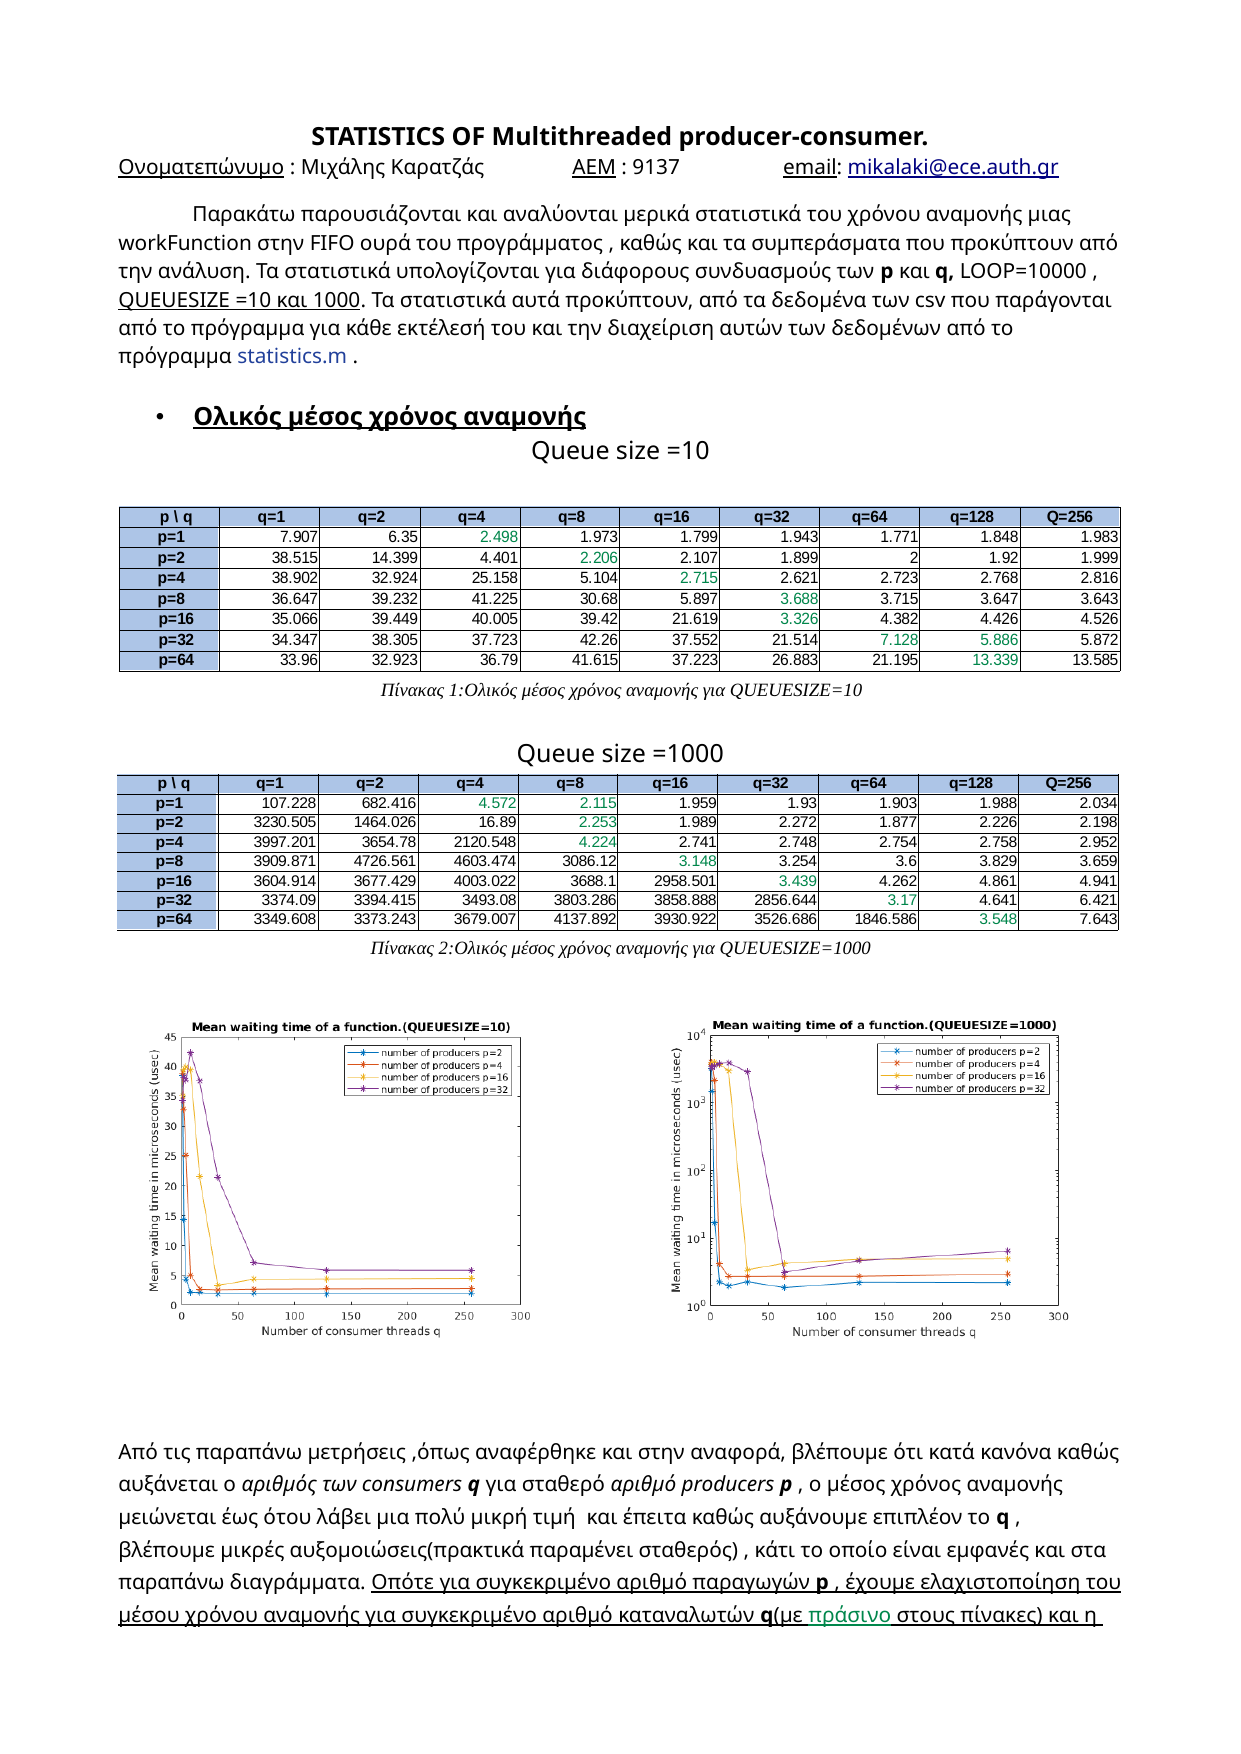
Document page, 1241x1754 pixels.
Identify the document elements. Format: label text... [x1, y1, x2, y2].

text Συνολικός μέσος χρόνος αναμονής Πίνακας 1:Ολικός μέσος χρόνος αναμονής για QUEUESIZE=10 [320, 548, 420, 568]
text Συνολικός μέσος χρόνος αναμονής Πίνακας 1:Ολικός μέσος χρόνος αναμονής για QUEUESIZE=10 [1021, 631, 1120, 651]
text Συνολικός μέσος χρόνος αναμονής Πίνακας 1:Ολικός μέσος χρόνος αναμονής για QUEUESIZE=10 [1021, 528, 1120, 547]
text Συνολικός μέσος χρόνος αναμονής Πίνακας 1:Ολικός μέσος χρόνος αναμονής για QUEUESIZE=10 [119, 652, 1121, 701]
text Συνολικός μέσος χρόνος αναμονής Πίνακας 1:Ολικός μέσος χρόνος αναμονής για QUEUESIZE=10 [820, 652, 919, 671]
text Συνολικός μέσος χρόνος αναμονής Πίνακας 1:Ολικός μέσος χρόνος αναμονής για QUEUESIZE=10 [521, 631, 619, 651]
text Συνολικός μέσος χρόνος αναμονής Πίνακας 1:Ολικός μέσος χρόνος αναμονής για QUEUESIZE=10 [521, 528, 619, 547]
text Συνολικός μέσος χρόνος αναμονής Πίνακας 1:Ολικός μέσος χρόνος αναμονής για QUEUESIZE=10 [521, 610, 619, 630]
text Συνολικός μέσος χρόνος αναμονής Πίνακας 1:Ολικός μέσος χρόνος αναμονής για QUEUESIZE=10 [720, 590, 819, 609]
text Συνολικός μέσος χρόνος αναμονής Πίνακας 1:Ολικός μέσος χρόνος αναμονής για QUEUESIZE=10 [1021, 548, 1120, 568]
text Συνολικός μέσος χρόνος αναμονής Πίνακας 1:Ολικός μέσος χρόνος αναμονής για QUEUESIZE=10 [720, 548, 819, 568]
text Συνολικός μέσος χρόνος αναμονής Πίνακας 1:Ολικός μέσος χρόνος αναμονής για QUEUESIZE=10 [1021, 590, 1120, 609]
text Συνολικός μέσος χρόνος αναμονής Πίνακας 1:Ολικός μέσος χρόνος αναμονής για QUEUESIZE=10 [920, 569, 1020, 589]
text Συνολικός μέσος χρόνος αναμονής Πίνακας 1:Ολικός μέσος χρόνος αναμονής για QUEUESIZE=10 [220, 652, 319, 671]
text Συνολικός μέσος χρόνος αναμονής Πίνακας 1:Ολικός μέσος χρόνος αναμονής για QUEUESIZE=10 [620, 652, 719, 671]
text Συνολικός μέσος χρόνος αναμονής Πίνακας 1:Ολικός μέσος χρόνος αναμονής για QUEUESIZE=10 [820, 631, 919, 651]
text Συνολικός μέσος χρόνος αναμονής Πίνακας 1:Ολικός μέσος χρόνος αναμονής για QUEUESIZE=10 [620, 610, 719, 630]
picture [651, 1010, 1101, 1342]
text Συνολικός μέσος χρόνος αναμονής Πίνακας 1:Ολικός μέσος χρόνος αναμονής για QUEUESIZE=10 [1021, 610, 1120, 630]
text Συνολικός μέσος χρόνος αναμονής Πίνακας 1:Ολικός μέσος χρόνος αναμονής για QUEUESIZE=10 [220, 528, 319, 547]
text Συνολικός μέσος χρόνος αναμονής Πίνακας 1:Ολικός μέσος χρόνος αναμονής για QUEUESIZE=10 [820, 610, 919, 630]
text Συνολικός μέσος χρόνος αναμονής Πίνακας 1:Ολικός μέσος χρόνος αναμονής για QUEUESIZE=10 [220, 590, 319, 609]
text Συνολικός μέσος χρόνος αναμονής Πίνακας 1:Ολικός μέσος χρόνος αναμονής για QUEUESIZE=10 [320, 631, 420, 651]
text Συνολικός μέσος χρόνος αναμονής για Συνολικός μέσος χρόνος αναμονής για Πίνακας 2:Ολικός μέσος χρόνος αναμονής για QUEUESIZE=1000 [117, 792, 1121, 960]
text Συνολικός μέσος χρόνος αναμονής Πίνακας 1:Ολικός μέσος χρόνος αναμονής για QUEUESIZE=10 [119, 495, 1121, 507]
text Συνολικός μέσος χρόνος αναμονής Πίνακας 1:Ολικός μέσος χρόνος αναμονής για QUEUESIZE=10 [720, 569, 819, 589]
text Συνολικός μέσος χρόνος αναμονής Πίνακας 1:Ολικός μέσος χρόνος αναμονής για QUEUESIZE=10 [920, 631, 1020, 651]
text Συνολικός μέσος χρόνος αναμονής Πίνακας 1:Ολικός μέσος χρόνος αναμονής για QUEUESIZE=10 [920, 590, 1020, 609]
text Συνολικός μέσος χρόνος αναμονής Πίνακας 1:Ολικός μέσος χρόνος αναμονής για QUEUESIZE=10 [320, 569, 420, 589]
text Συνολικός μέσος χρόνος αναμονής Πίνακας 1:Ολικός μέσος χρόνος αναμονής για QUEUESIZE=10 [920, 528, 1020, 547]
text Συνολικός μέσος χρόνος αναμονής Πίνακας 1:Ολικός μέσος χρόνος αναμονής για QUEUESIZE=10 [620, 528, 719, 547]
text Συνολικός μέσος χρόνος αναμονής Πίνακας 1:Ολικός μέσος χρόνος αναμονής για QUEUESIZE=10 [220, 569, 319, 589]
text Συνολικός μέσος χρόνος αναμονής Πίνακας 1:Ολικός μέσος χρόνος αναμονής για QUEUESIZE=10 [720, 528, 819, 547]
text Συνολικός μέσος χρόνος αναμονής Πίνακας 1:Ολικός μέσος χρόνος αναμονής για QUEUESIZE=10 [521, 590, 619, 609]
text Συνολικός μέσος χρόνος αναμονής Πίνακας 1:Ολικός μέσος χρόνος αναμονής για QUEUESIZE=10 [521, 548, 619, 568]
text Συνολικός μέσος χρόνος αναμονής Πίνακας 1:Ολικός μέσος χρόνος αναμονής για QUEUESIZE=10 [421, 548, 520, 568]
text Συνολικός μέσος χρόνος αναμονής Πίνακας 1:Ολικός μέσος χρόνος αναμονής για QUEUESIZE=10 [720, 631, 819, 651]
text STATISTICS OF Multithreaded producer-consumer. [118, 118, 1122, 152]
text Συνολικός μέσος χρόνος αναμονής Πίνακας 1:Ολικός μέσος χρόνος αναμονής για QUEUESIZE=10 [521, 569, 619, 589]
picture [124, 1013, 562, 1341]
text Ονοματεπώνυμο : Μιχάλης Καρατζάς ΑΕΜ : 9137 email: mikalaki@ece.auth.gr [118, 152, 1122, 181]
text Συνολικός μέσος χρόνος αναμονής Πίνακας 1:Ολικός μέσος χρόνος αναμονής για QUEUESIZE=10 [421, 631, 520, 651]
text Συνολικός μέσος χρόνος αναμονής Πίνακας 1:Ολικός μέσος χρόνος αναμονής για QUEUESIZE=10 [421, 590, 520, 609]
text Συνολικός μέσος χρόνος αναμονής Πίνακας 1:Ολικός μέσος χρόνος αναμονής για QUEUESIZE=10 [421, 610, 520, 630]
text Συνολικός μέσος χρόνος αναμονής Πίνακας 1:Ολικός μέσος χρόνος αναμονής για QUEUESIZE=10 [620, 631, 719, 651]
text Συνολικός μέσος χρόνος αναμονής Πίνακας 1:Ολικός μέσος χρόνος αναμονής για QUEUESIZE=10 [820, 569, 919, 589]
text Συνολικός μέσος χρόνος αναμονής Πίνακας 1:Ολικός μέσος χρόνος αναμονής για QUEUESIZE=10 [620, 548, 719, 568]
text Συνολικός μέσος χρόνος αναμονής Πίνακας 1:Ολικός μέσος χρόνος αναμονής για QUEUESIZE=10 [220, 631, 319, 651]
text Συνολικός μέσος χρόνος αναμονής Πίνακας 1:Ολικός μέσος χρόνος αναμονής για QUEUESIZE=10 [1021, 569, 1120, 589]
text Συνολικός μέσος χρόνος αναμονής Πίνακας 1:Ολικός μέσος χρόνος αναμονής για QUEUESIZE=10 [220, 610, 319, 630]
list Ολικός μέσος χρόνος αναμονής [156, 398, 1122, 432]
text Συνολικός μέσος χρόνος αναμονής Πίνακας 1:Ολικός μέσος χρόνος αναμονής για QUEUESIZE=10 [720, 610, 819, 630]
text Παρακάτω παρουσιάζονται και αναλύονται μερικά στατιστικά του χρόνου αναμονής μιας workFunction στην FIFO ουρά του προγράμματος , καθώς και τα συμπεράσματα που προκύπτουν από την ανάλυση. Τα στατιστικά υπολογίζονται για διάφορους συνδυασμούς των p και q, LOOP=10000 , QUEUESIZE =10 και 1000. Τα στατιστικά αυτά προκύπτουν, από τα δεδομένα των csv που παράγονται από το πρόγραμμα για κάθε εκτέλεσή του και την διαχείριση αυτών των δεδομένων από το πρόγραμμα statistics.m . [118, 199, 1122, 370]
text Συνολικός μέσος χρόνος αναμονής Πίνακας 1:Ολικός μέσος χρόνος αναμονής για QUEUESIZE=10 [820, 528, 919, 547]
text Συνολικός μέσος χρόνος αναμονής Πίνακας 1:Ολικός μέσος χρόνος αναμονής για QUEUESIZE=10 [421, 528, 520, 547]
text Συνολικός μέσος χρόνος αναμονής Πίνακας 1:Ολικός μέσος χρόνος αναμονής για QUEUESIZE=10 [421, 569, 520, 589]
text Συνολικός μέσος χρόνος αναμονής Πίνακας 1:Ολικός μέσος χρόνος αναμονής για QUEUESIZE=10 [820, 590, 919, 609]
text Συνολικός μέσος χρόνος αναμονής Πίνακας 1:Ολικός μέσος χρόνος αναμονής για QUEUESIZE=10 [220, 548, 319, 568]
text Συνολικός μέσος χρόνος αναμονής Πίνακας 1:Ολικός μέσος χρόνος αναμονής για QUEUESIZE=10 [421, 652, 520, 671]
text Συνολικός μέσος χρόνος αναμονής Πίνακας 1:Ολικός μέσος χρόνος αναμονής για QUEUESIZE=10 [521, 652, 619, 671]
text Συνολικός μέσος χρόνος αναμονής Πίνακας 1:Ολικός μέσος χρόνος αναμονής για QUEUESIZE=10 [920, 652, 1020, 671]
text Συνολικός μέσος χρόνος αναμονής Πίνακας 1:Ολικός μέσος χρόνος αναμονής για QUEUESIZE=10 [320, 590, 420, 609]
text Συνολικός μέσος χρόνος αναμονής Πίνακας 1:Ολικός μέσος χρόνος αναμονής για QUEUESIZE=10 [620, 569, 719, 589]
text Συνολικός μέσος χρόνος αναμονής Πίνακας 1:Ολικός μέσος χρόνος αναμονής για QUEUESIZE=10 [320, 610, 420, 630]
text Συνολικός μέσος χρόνος αναμονής Πίνακας 1:Ολικός μέσος χρόνος αναμονής για QUEUESIZE=10 [720, 652, 819, 671]
text Queue size =1000 [118, 735, 1122, 769]
text Από τις παραπάνω μετρήσεις ,όπως αναφέρθηκε και στην αναφορά, βλέπουμε ότι κατά κανόνα καθώς αυξάνεται ο αριθμός των consumers q για σταθερό αριθμό producers p , ο μέσος χρόνος αναμονής μειώνεται έως ότου λάβει μια πολύ μικρή τιμή και έπειτα καθώς αυξάνουμε επιπλέον το q , βλέπουμε μικρές αυξομοιώσεις(πρακτικά παραμένει σταθερός) , κάτι το οποίο είναι εμφανές και στα παραπάνω διαγράμματα. Οπότε για συγκεκριμένο αριθμό παραγωγών p , έχουμε ελαχιστοποίηση του μέσου χρόνου αναμονής για συγκεκριμένο αριθμό καταναλωτών q(με πράσινο στους πίνακες) και η [118, 1437, 1122, 1628]
text Queue size =10 [118, 432, 1122, 467]
text Συνολικός μέσος χρόνος αναμονής Πίνακας 1:Ολικός μέσος χρόνος αναμονής για QUEUESIZE=10 [320, 528, 420, 547]
text Συνολικός μέσος χρόνος αναμονής Πίνακας 1:Ολικός μέσος χρόνος αναμονής για QUEUESIZE=10 [320, 652, 420, 671]
text Συνολικός μέσος χρόνος αναμονής Πίνακας 1:Ολικός μέσος χρόνος αναμονής για QUEUESIZE=10 [920, 610, 1020, 630]
text Συνολικός μέσος χρόνος αναμονής Πίνακας 1:Ολικός μέσος χρόνος αναμονής για QUEUESIZE=10 [620, 590, 719, 609]
text Συνολικός μέσος χρόνος αναμονής Πίνακας 1:Ολικός μέσος χρόνος αναμονής για QUEUESIZE=10 [820, 548, 919, 568]
text Συνολικός μέσος χρόνος αναμονής Πίνακας 1:Ολικός μέσος χρόνος αναμονής για QUEUESIZE=10 [920, 548, 1020, 568]
